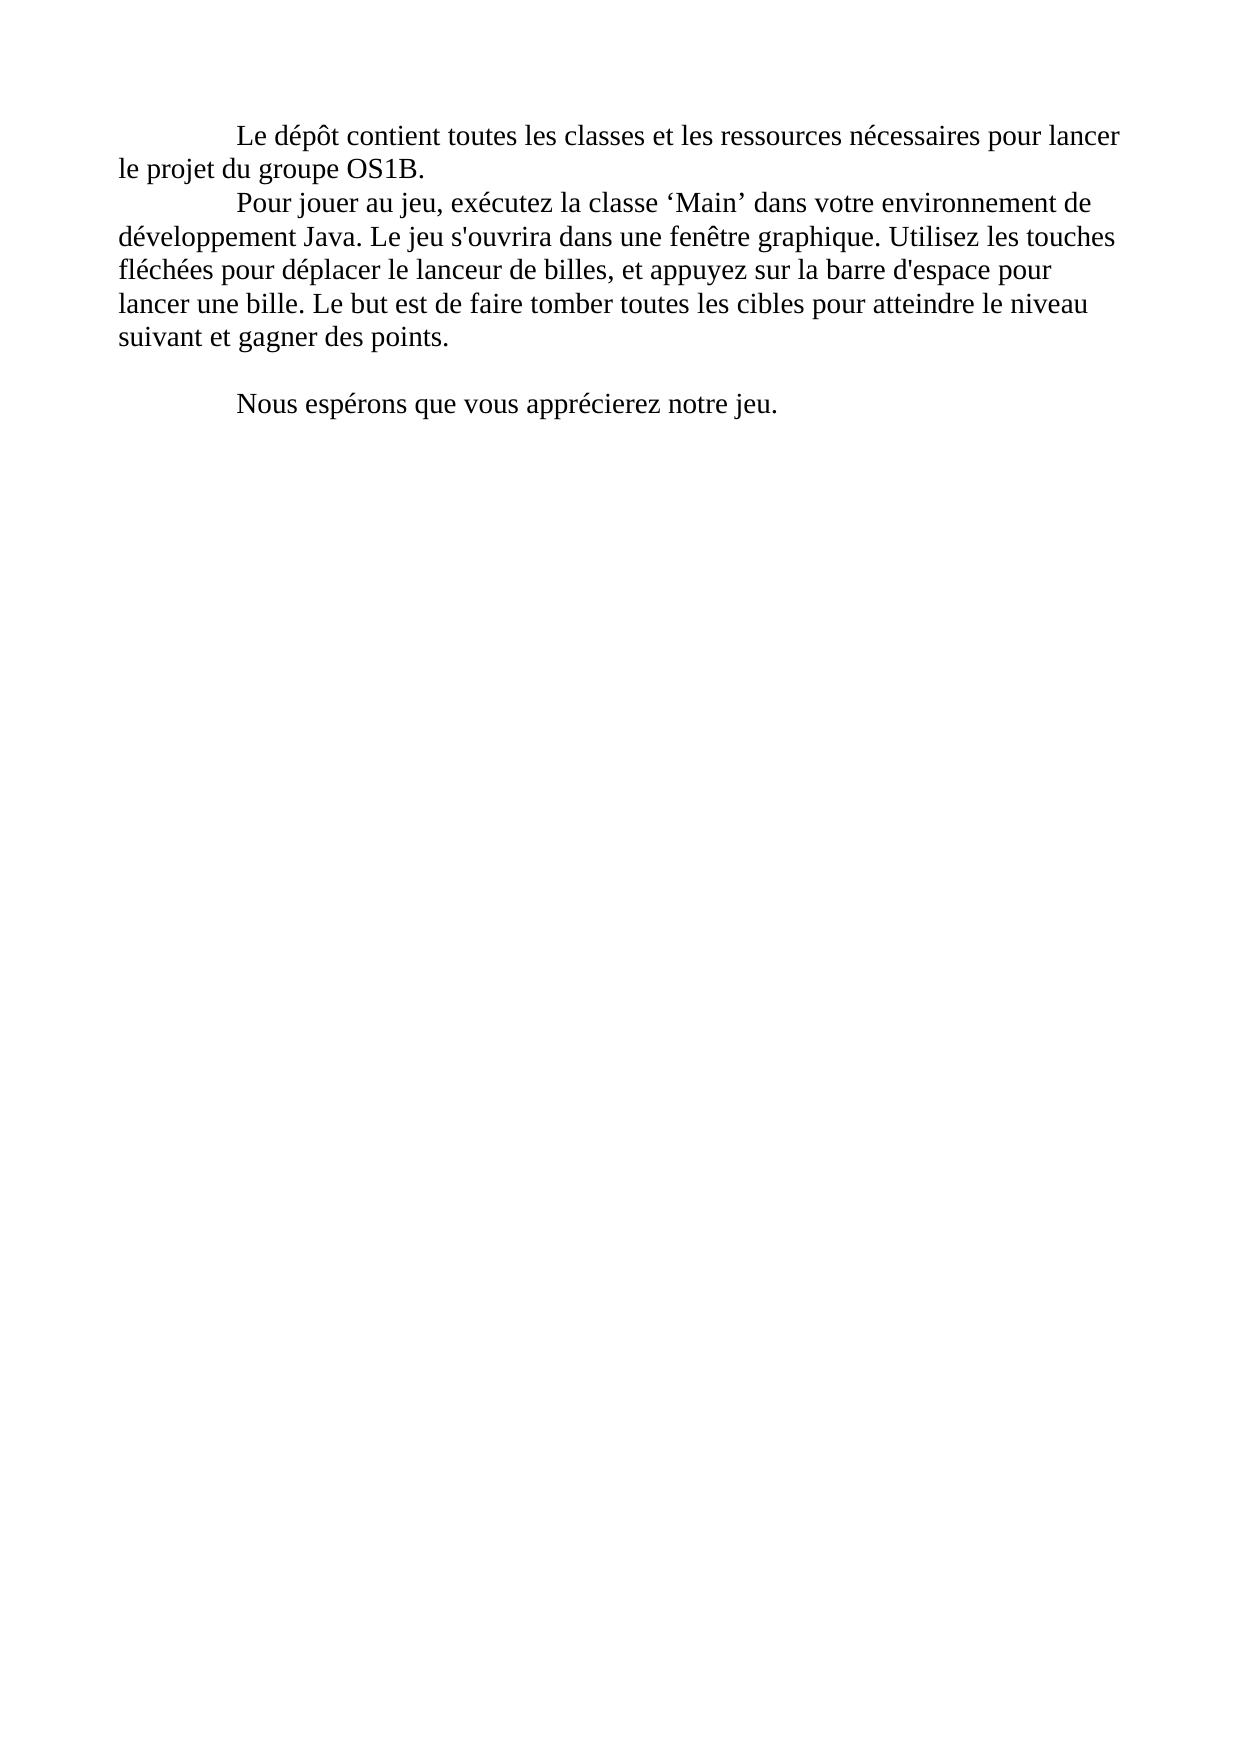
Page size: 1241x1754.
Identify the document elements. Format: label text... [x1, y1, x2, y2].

text Pour jouer au jeu, exécutez la classe ‘Main’ dans votre environnement de développement Java. Le jeu s'ouvrira dans une fenêtre graphique. Utilisez les touches fléchées pour déplacer le lanceur de billes, et appuyez sur la barre d'espace pour lancer une bille. Le but est de faire tomber toutes les cibles pour atteindre le niveau suivant et gagner des points. [118, 185, 1122, 353]
text Nous espérons que vous apprécierez notre jeu. [118, 386, 1122, 420]
text Le dépôt contient toutes les classes et les ressources nécessaires pour lancer le projet du groupe OS1B. [118, 118, 1122, 185]
